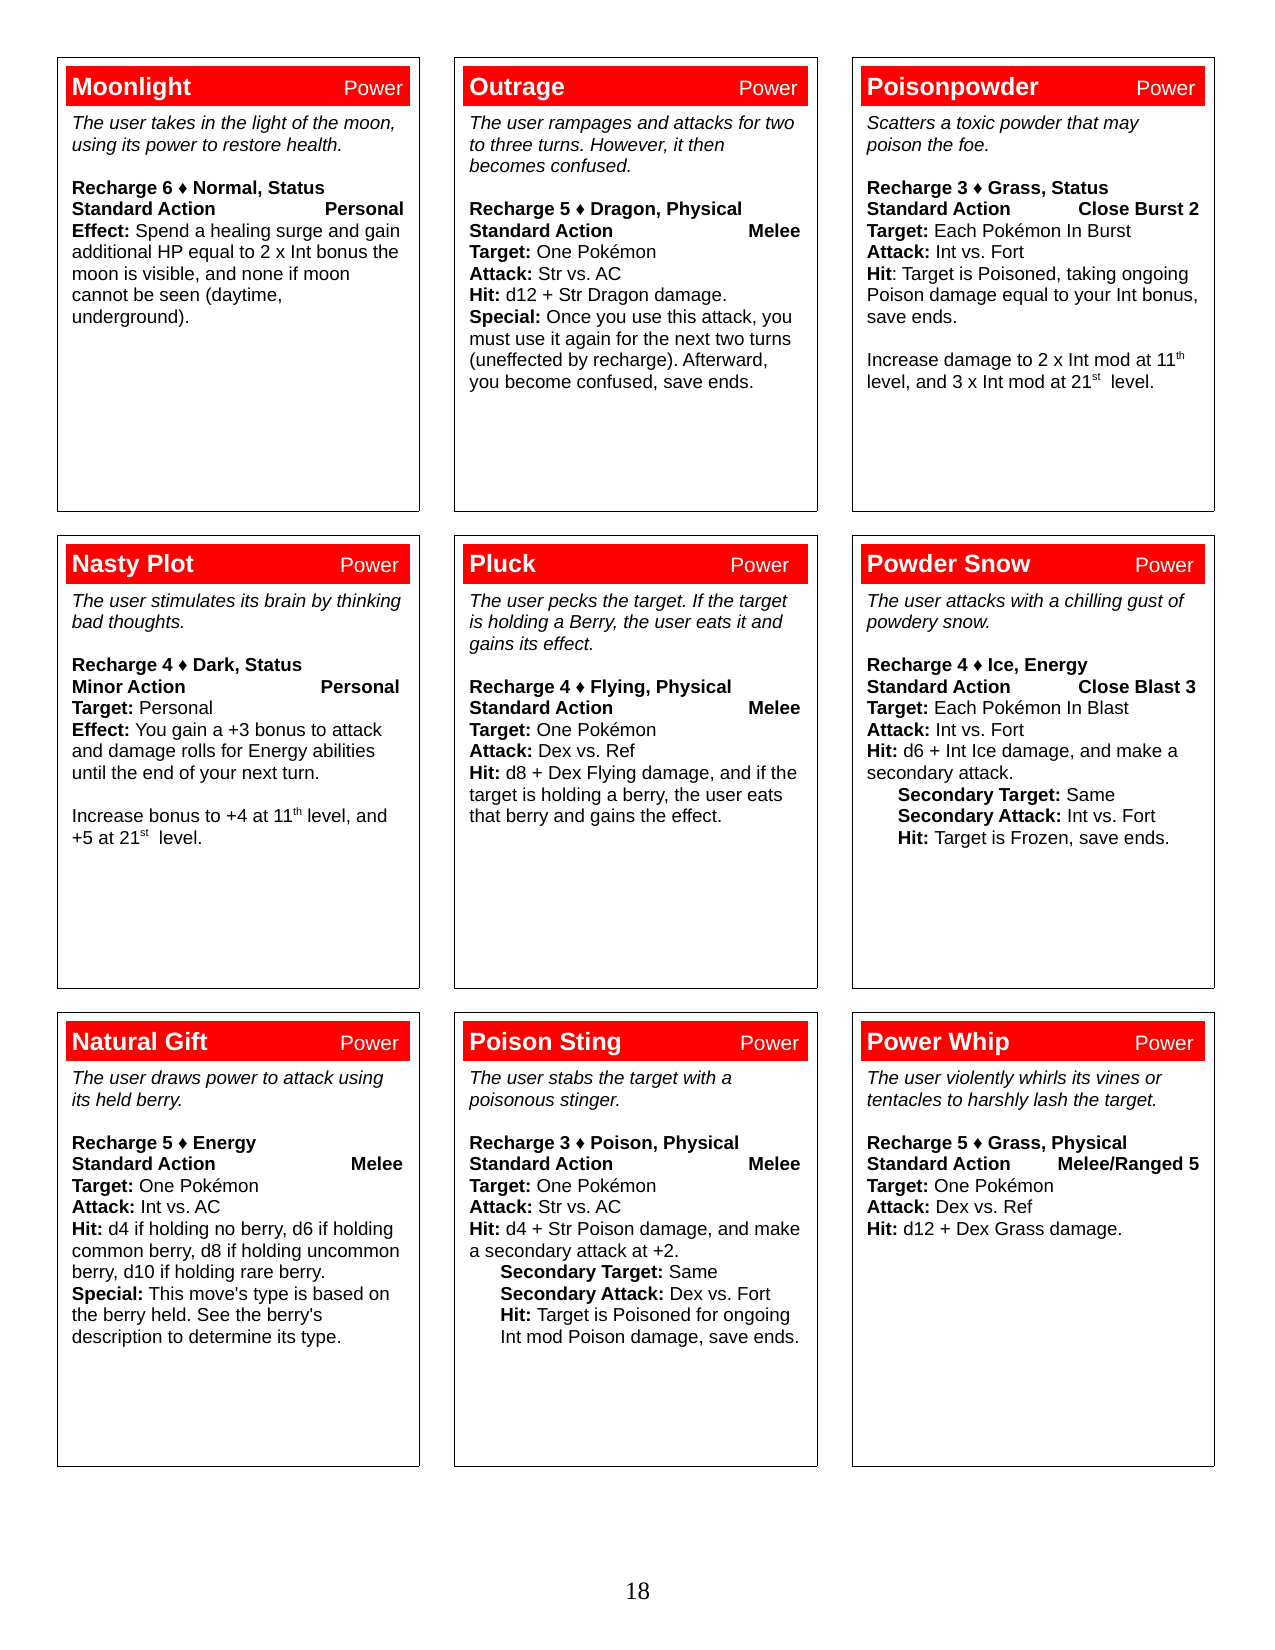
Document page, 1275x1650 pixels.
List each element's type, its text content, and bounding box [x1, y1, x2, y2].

table_cell The user attacks with a chilling gust of powdery snow. Recharge 4 ♦ Ice, Energy Standard Action Close Blast 3 Target: Each Pokémon In Blast Attack: Int vs. Fort Hit: d6 + Int Ice damage, and make a secondary attack. Secondary Target: Same Secondary Attack: Int vs. Fort Hit: Target is Frozen, save ends. [861, 584, 1205, 854]
table_cell The user violently whirls its vines or tentacles to harshly lash the target. Recharge 5 ♦ Grass, Physical Standard Action Melee/Ranged 5 Target: One Pokémon Attack: Dex vs. Ref Hit: d12 + Dex Grass damage. [861, 1061, 1205, 1245]
table_cell The user stabs the target with a poisonous stinger. Recharge 3 ♦ Poison, Physical Standard Action Melee Target: One Pokémon Attack: Str vs. AC Hit: d4 + Str Poison damage, and make a secondary attack at +2. Secondary Target: Same Secondary Attack: Dex vs. Fort Hit: Target is Poisoned for ongoing Int mod Poison damage, save ends. [463, 1061, 808, 1353]
table_header Power Whip Power [861, 1021, 1205, 1061]
table_header Natural Gift Power [66, 1021, 410, 1061]
table_header Poison Sting Power [463, 1021, 808, 1061]
table_header Outrage Power [463, 66, 808, 106]
table_cell The user pecks the target. If the target is holding a Berry, the user eats it and gains its effect. Recharge 4 ♦ Flying, Physical Standard Action Melee Target: One Pokémon Attack: Dex vs. Ref Hit: d8 + Dex Flying damage, and if the target is holding a berry, the user eats that berry and gains the effect. [463, 584, 808, 832]
table_header Powder Snow Power [861, 544, 1205, 584]
table_cell The user takes in the light of the moon, using its power to restore health. Recharge 6 ♦ Normal, Status Standard Action Personal Effect: Spend a healing surge and gain additional HP equal to 2 x Int bonus the moon is visible, and none if moon cannot be seen (daytime, underground). [66, 106, 410, 333]
table_cell The user stimulates its brain by thinking bad thoughts. Recharge 4 ♦ Dark, Status Minor Action Personal Target: Personal Effect: You gain a +3 bonus to attack and damage rolls for Energy abilities until the end of your next turn. Increase bonus to +4 at 11th level, and +5 at 21st level. [66, 584, 410, 854]
table_cell The user draws power to attack using its held berry. Recharge 5 ♦ Energy Standard Action Melee Target: One Pokémon Attack: Int vs. AC Hit: d4 if holding no berry, d6 if holding common berry, d8 if holding uncommon berry, d10 if holding rare berry. Special: This move's type is based on the berry held. See the berry's description to determine its type. [66, 1061, 410, 1353]
table_header Nasty Plot Power [66, 544, 410, 584]
table_header Moonlight Power [66, 66, 410, 106]
table_header Pluck Power [463, 544, 808, 584]
table_cell Scatters a toxic powder that may poison the foe. Recharge 3 ♦ Grass, Status Standard Action Close Burst 2 Target: Each Pokémon In Burst Attack: Int vs. Fort Hit: Target is Poisoned, taking ongoing Poison damage equal to your Int bonus, save ends. Increase damage to 2 x Int mod at 11th level, and 3 x Int mod at 21st level. [861, 106, 1205, 398]
table_cell The user rampages and attacks for two to three turns. However, it then becomes confused. Recharge 5 ♦ Dragon, Physical Standard Action Melee Target: One Pokémon Attack: Str vs. AC Hit: d12 + Str Dragon damage. Special: Once you use this attack, you must use it again for the next two turns (uneffected by recharge). Afterward, you become confused, save ends. [463, 106, 808, 398]
table_header Poisonpowder Power [861, 66, 1205, 106]
